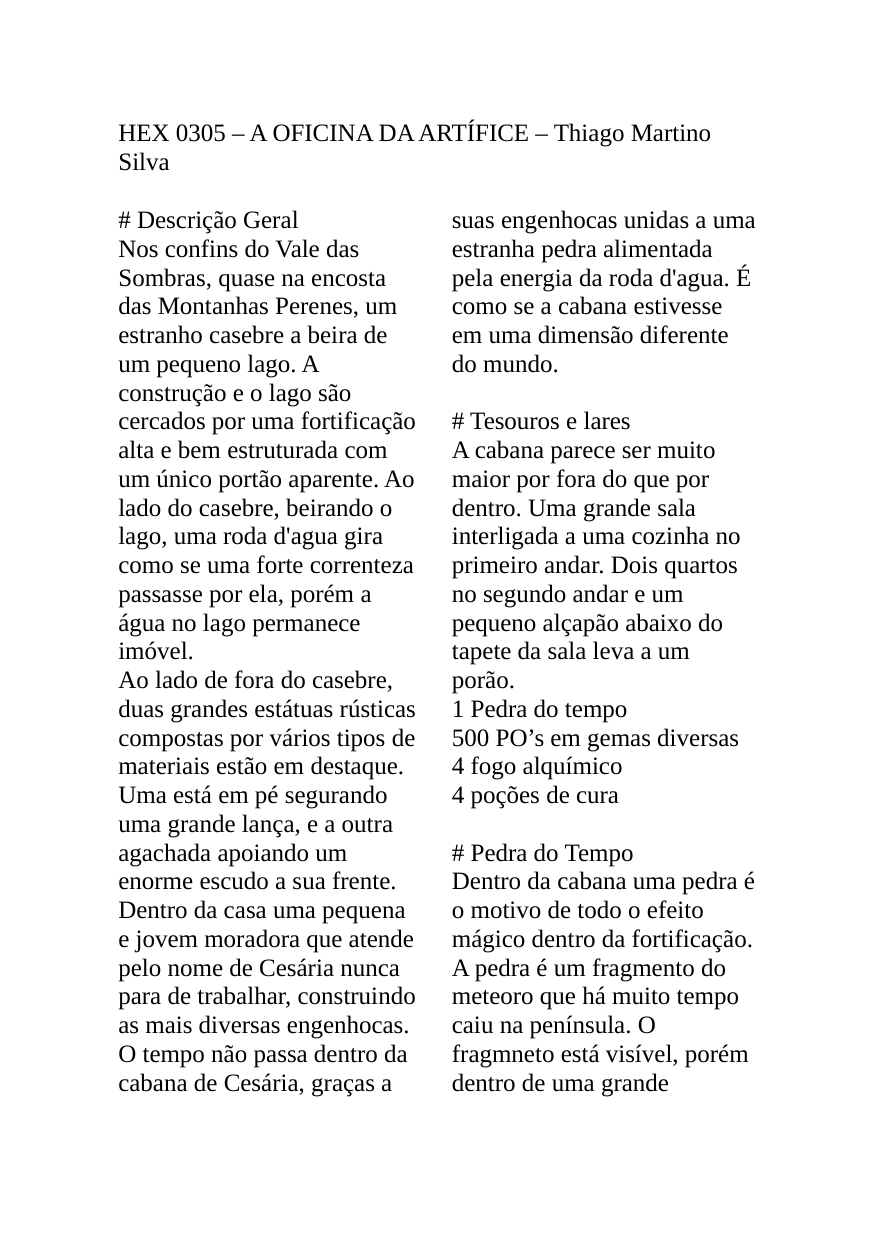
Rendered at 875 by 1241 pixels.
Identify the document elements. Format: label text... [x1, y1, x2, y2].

text Dentro da casa uma pequena e jovem moradora que atende pelo nome de Cesária nunca para de trabalhar, construindo as mais diversas engenhocas. [118, 895, 422, 1039]
text suas engenhocas unidas a uma estranha pedra alimentada pela energia da roda d'agua. É como se a cabana estivesse em uma dimensão diferente do mundo. # Tesouros e lares A cabana parece ser muito maior por fora do que por dentro. Uma grande sala interligada a uma cozinha no primeiro andar. Dois quartos no segundo andar e um pequeno alçapão abaixo do tapete da sala leva a um porão. [452, 205, 756, 694]
text 500 PO’s em gemas diversas [452, 723, 756, 751]
text 1 Pedra do tempo [452, 694, 756, 723]
text 4 poções de cura [452, 780, 756, 809]
text Ao lado de fora do casebre, duas grandes estátuas rústicas compostas por vários tipos de materiais estão em destaque. Uma está em pé segurando uma grande lança, e a outra agachada apoiando um enorme escudo a sua frente. [118, 665, 422, 895]
text 4 fogo alquímico [452, 751, 756, 780]
text # Pedra do Tempo Dentro da cabana uma pedra é o motivo de todo o efeito mágico dentro da fortificação. A pedra é um fragmento do meteoro que há muito tempo caiu na península. O fragmneto está visível, porém dentro de uma grande [452, 838, 756, 1096]
text # Descrição Geral Nos confins do Vale das Sombras, quase na encosta das Montanhas Perenes, um estranho casebre a beira de um pequeno lago. A construção e o lago são cercados por uma fortificação alta e bem estruturada com um único portão aparente. Ao lado do casebre, beirando o lago, uma roda d'agua gira como se uma forte correnteza passasse por ela, porém a água no lago permanece imóvel. [118, 205, 422, 665]
text O tempo não passa dentro da cabana de Cesária, graças a [118, 1039, 422, 1096]
